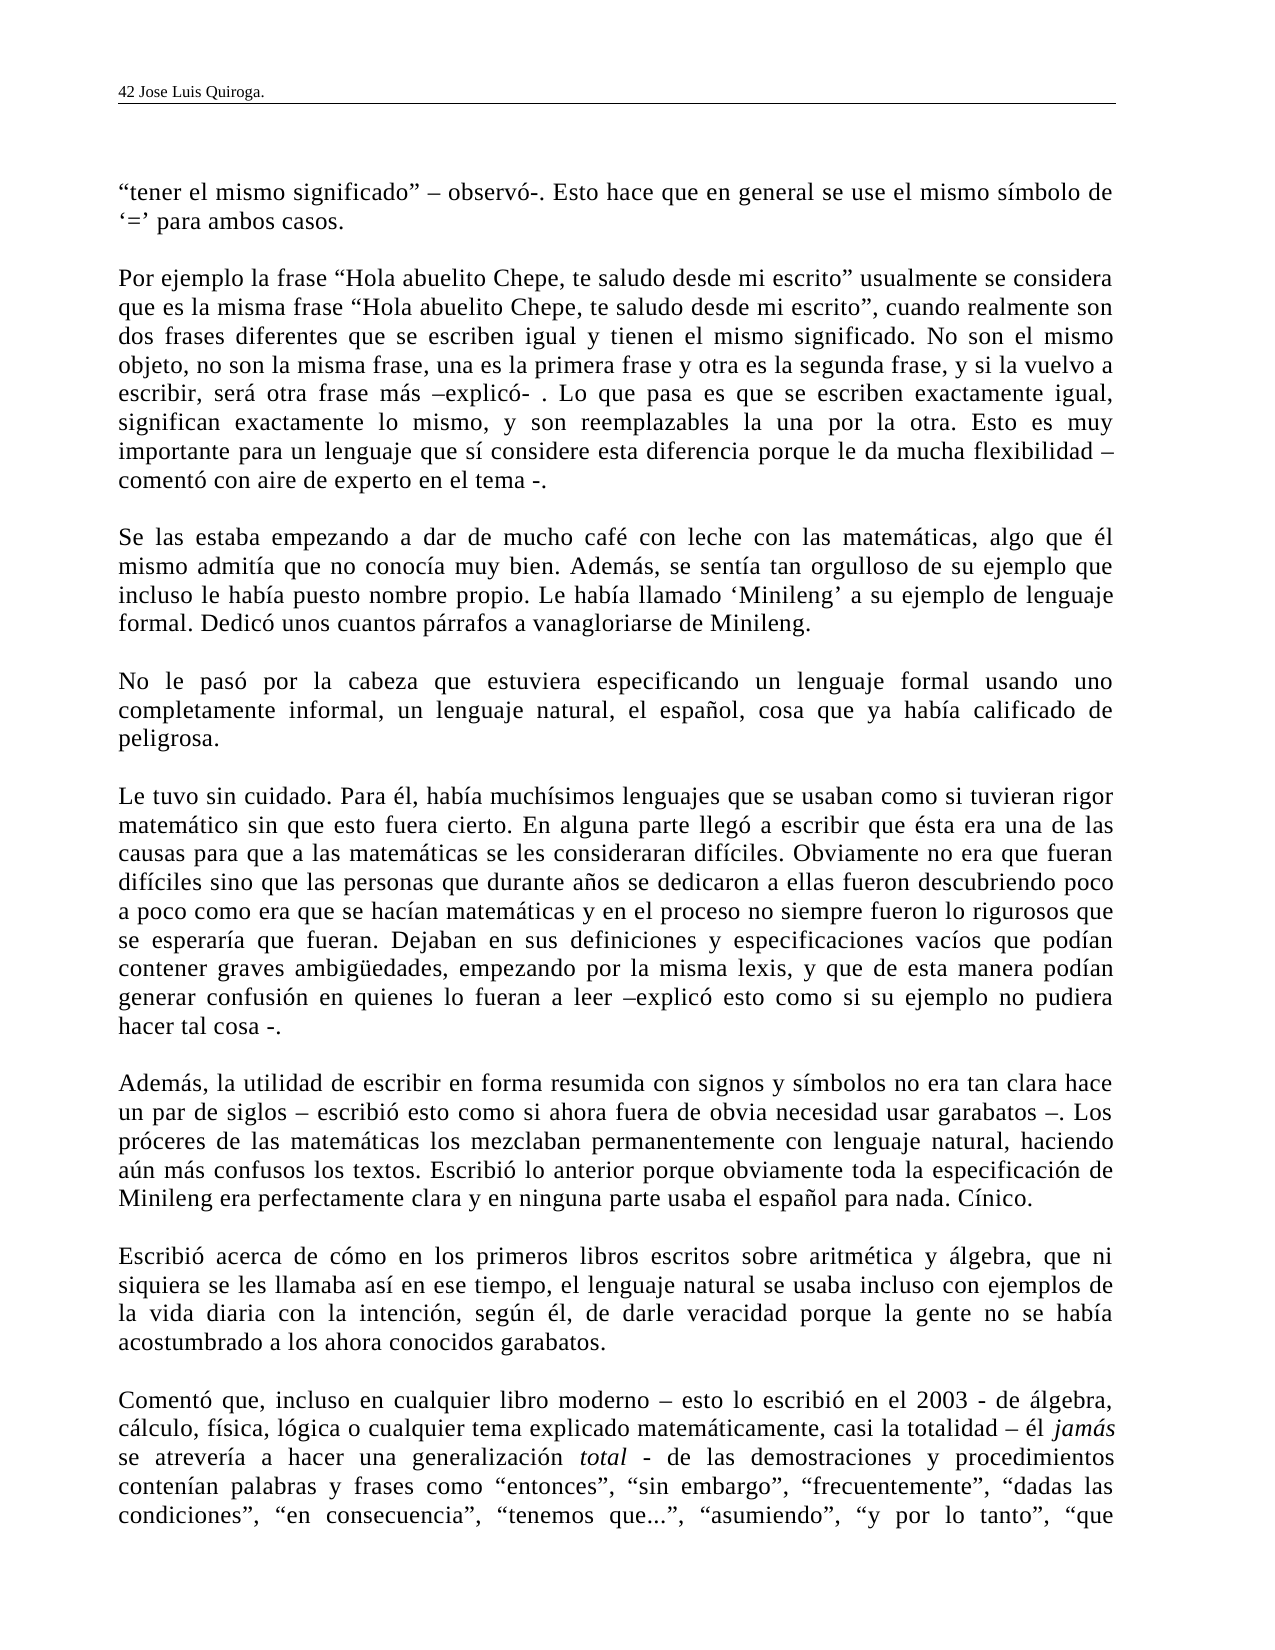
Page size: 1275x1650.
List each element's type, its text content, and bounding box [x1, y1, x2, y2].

text Comentó que, incluso en cualquier libro moderno – esto lo escribió en el 2003 - de álgebra, cálculo, física, lógica o cualquier tema explicado matemáticamente, casi la totalidad – él jamás se atrevería a hacer una generalización total - de las demostraciones y procedimientos contenían palabras y frases como “entonces”, “sin embargo”, “frecuentemente”, “dadas las condiciones”, “en consecuencia”, “tenemos que...”, “asumiendo”, “y por lo tanto”, “que [118, 1385, 1116, 1528]
text Se las estaba empezando a dar de mucho café con leche con las matemáticas, algo que él mismo admitía que no conocía muy bien. Además, se sentía tan orgulloso de su ejemplo que incluso le había puesto nombre propio. Le había llamado ‘Minileng’ a su ejemplo de lenguaje formal. Dedicó unos cuantos párrafos a vanagloriarse de Minileng. [118, 522, 1116, 637]
text Por ejemplo la frase “Hola abuelito Chepe, te saludo desde mi escrito” usualmente se considera que es la misma frase “Hola abuelito Chepe, te saludo desde mi escrito”, cuando realmente son dos frases diferentes que se escriben igual y tienen el mismo significado. No son el mismo objeto, no son la misma frase, una es la primera frase y otra es la segunda frase, y si la vuelvo a escribir, será otra frase más –explicó- . Lo que pasa es que se escriben exactamente igual, significan exactamente lo mismo, y son reemplazables la una por la otra. Esto es muy importante para un lenguaje que sí considere esta diferencia porque le da mucha flexibilidad – comentó con aire de experto en el tema -. [118, 263, 1116, 493]
text “tener el mismo significado” – observó-. Esto hace que en general se use el mismo símbolo de ‘=’ para ambos casos. [118, 177, 1116, 235]
text Le tuvo sin cuidado. Para él, había muchísimos lenguajes que se usaban como si tuvieran rigor matemático sin que esto fuera cierto. En alguna parte llegó a escribir que ésta era una de las causas para que a las matemáticas se les consideraran difíciles. Obviamente no era que fueran difíciles sino que las personas que durante años se dedicaron a ellas fueron descubriendo poco a poco como era que se hacían matemáticas y en el proceso no siempre fueron lo rigurosos que se esperaría que fueran. Dejaban en sus definiciones y especificaciones vacíos que podían contener graves ambigüedades, empezando por la misma lexis, y que de esta manera podían generar confusión en quienes lo fueran a leer –explicó esto como si su ejemplo no pudiera hacer tal cosa -. [118, 781, 1116, 1040]
text No le pasó por la cabeza que estuviera especificando un lenguaje formal usando uno completamente informal, un lenguaje natural, el español, cosa que ya había calificado de peligrosa. [118, 666, 1116, 752]
text Escribió acerca de cómo en los primeros libros escritos sobre aritmética y álgebra, que ni siquiera se les llamaba así en ese tiempo, el lenguaje natural se usaba incluso con ejemplos de la vida diaria con la intención, según él, de darle veracidad porque la gente no se había acostumbrado a los ahora conocidos garabatos. [118, 1241, 1116, 1356]
text Además, la utilidad de escribir en forma resumida con signos y símbolos no era tan clara hace un par de siglos – escribió esto como si ahora fuera de obvia necesidad usar garabatos –. Los próceres de las matemáticas los mezclaban permanentemente con lenguaje natural, haciendo aún más confusos los textos. Escribió lo anterior porque obviamente toda la especificación de Minileng era perfectamente clara y en ninguna parte usaba el español para nada. Cínico. [118, 1068, 1116, 1212]
